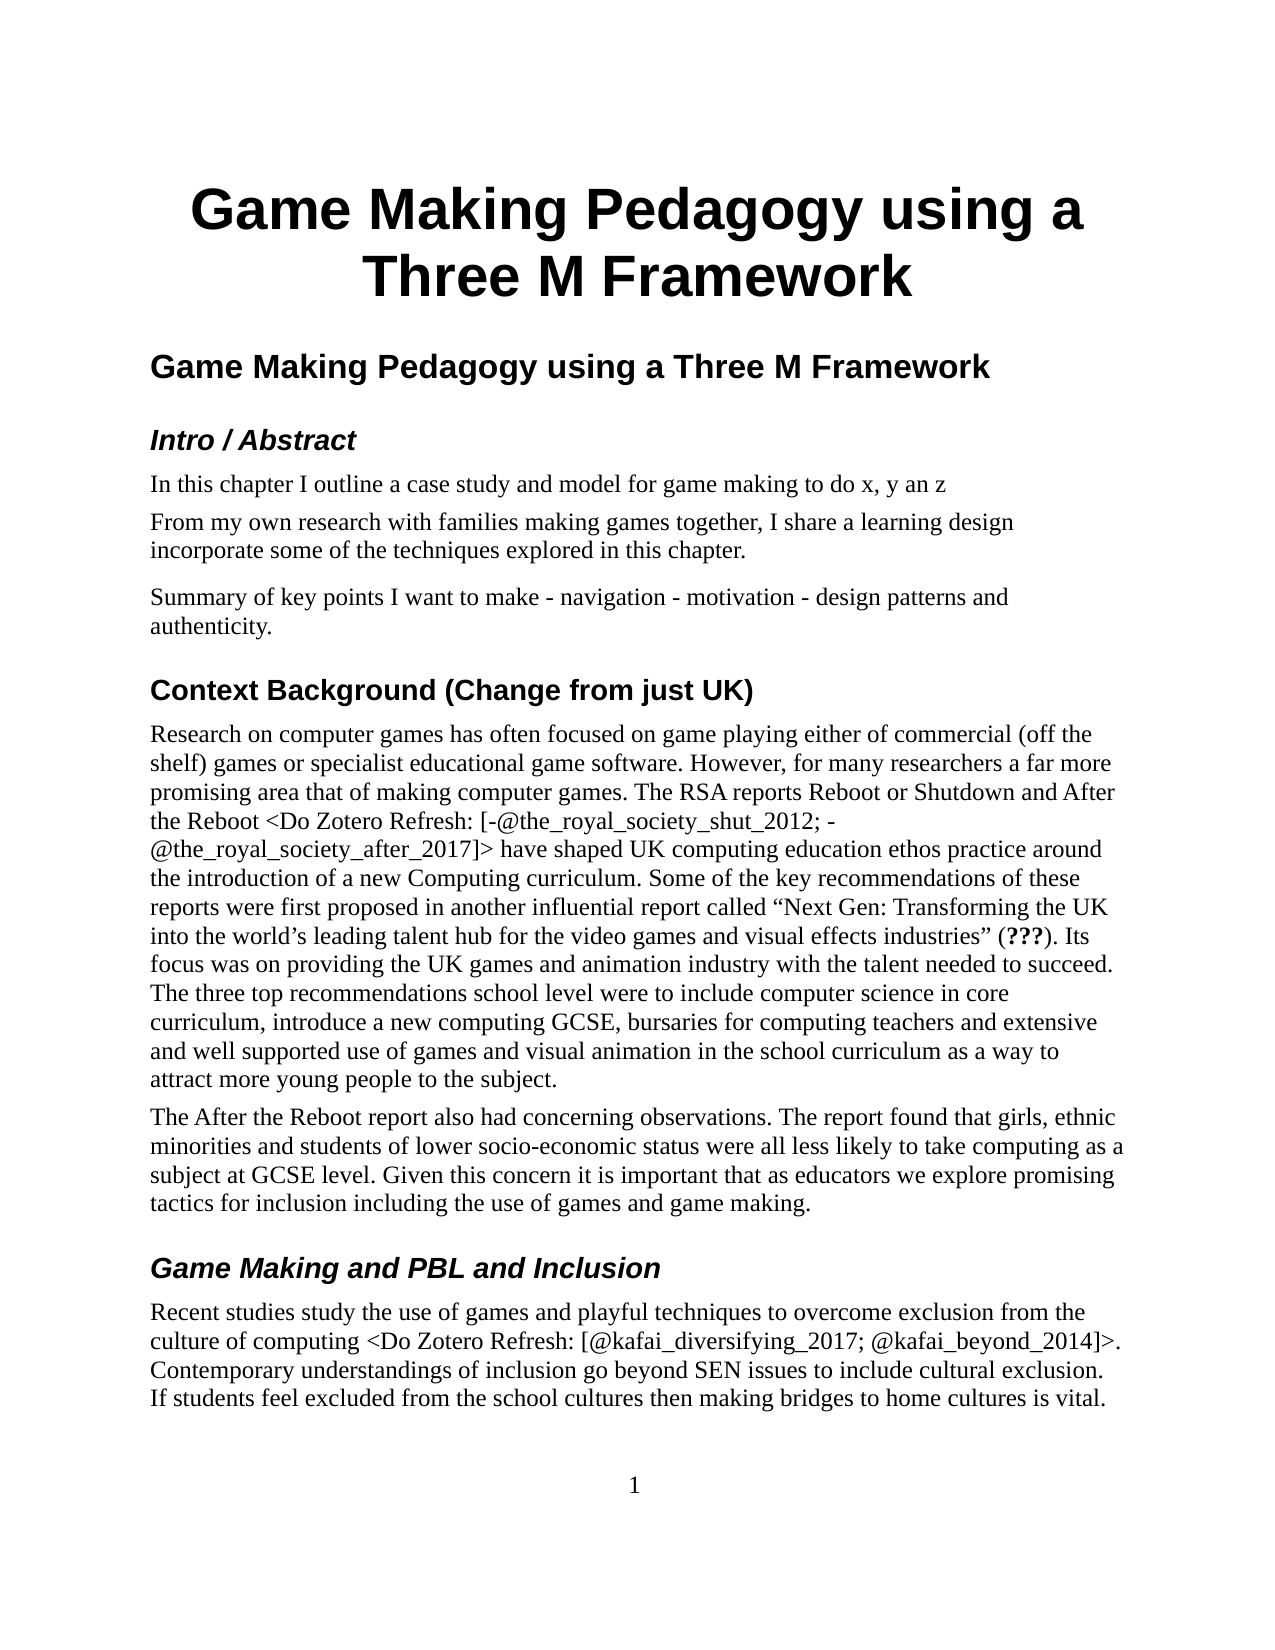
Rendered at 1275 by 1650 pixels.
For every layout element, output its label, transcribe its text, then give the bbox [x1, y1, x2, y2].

subtitle Intro / Abstract [150, 423, 1125, 456]
text The After the Reboot report also had concerning observations. The report found that girls, ethnic minorities and students of lower socio-economic status were all less likely to take computing as a subject at GCSE level. Given this concern it is important that as educators we explore promising tactics for inclusion including the use of games and game making. [150, 1102, 1125, 1217]
text From my own research with families making games together, I share a learning design incorporate some of the techniques explored in this chapter. [150, 507, 1125, 564]
title Game Making Pedagogy using a Three M Framework [150, 175, 1125, 309]
subtitle Game Making Pedagogy using a Three M Framework [150, 347, 1125, 385]
subtitle Game Making and PBL and Inclusion [150, 1251, 1125, 1285]
text Recent studies study the use of games and playful techniques to overcome exclusion from the culture of computing <Do Zotero Refresh: [@kafai_diversifying_2017; @kafai_beyond_2014]>. Contemporary understandings of inclusion go beyond SEN issues to include cultural exclusion. If students feel excluded from the school cultures then making bridges to home cultures is vital. [150, 1297, 1125, 1412]
text In this chapter I outline a case study and model for game making to do x, y an z [150, 469, 1125, 498]
subtitle Context Background (Change from just UK) [150, 673, 1125, 707]
text Research on computer games has often focused on game playing either of commercial (off the shelf) games or specialist educational game software. However, for many researchers a far more promising area that of making computer games. The RSA reports Reboot or Shutdown and After the Reboot <Do Zotero Refresh: [-@the_royal_society_shut_2012; -@the_royal_society_after_2017]> have shaped UK computing education ethos practice around the introduction of a new Computing curriculum. Some of the key recommendations of these reports were first proposed in another influential report called “Next Gen: Transforming the UK into the world’s leading talent hub for the video games and visual effects industries” (???). Its focus was on providing the UK games and animation industry with the talent needed to succeed. The three top recommendations school level were to include computer science in core curriculum, introduce a new computing GCSE, bursaries for computing teachers and extensive and well supported use of games and visual animation in the school curriculum as a way to attract more young people to the subject. [150, 719, 1125, 1093]
text Summary of key points I want to make - navigation - motivation - design patterns and authenticity. [150, 582, 1125, 639]
